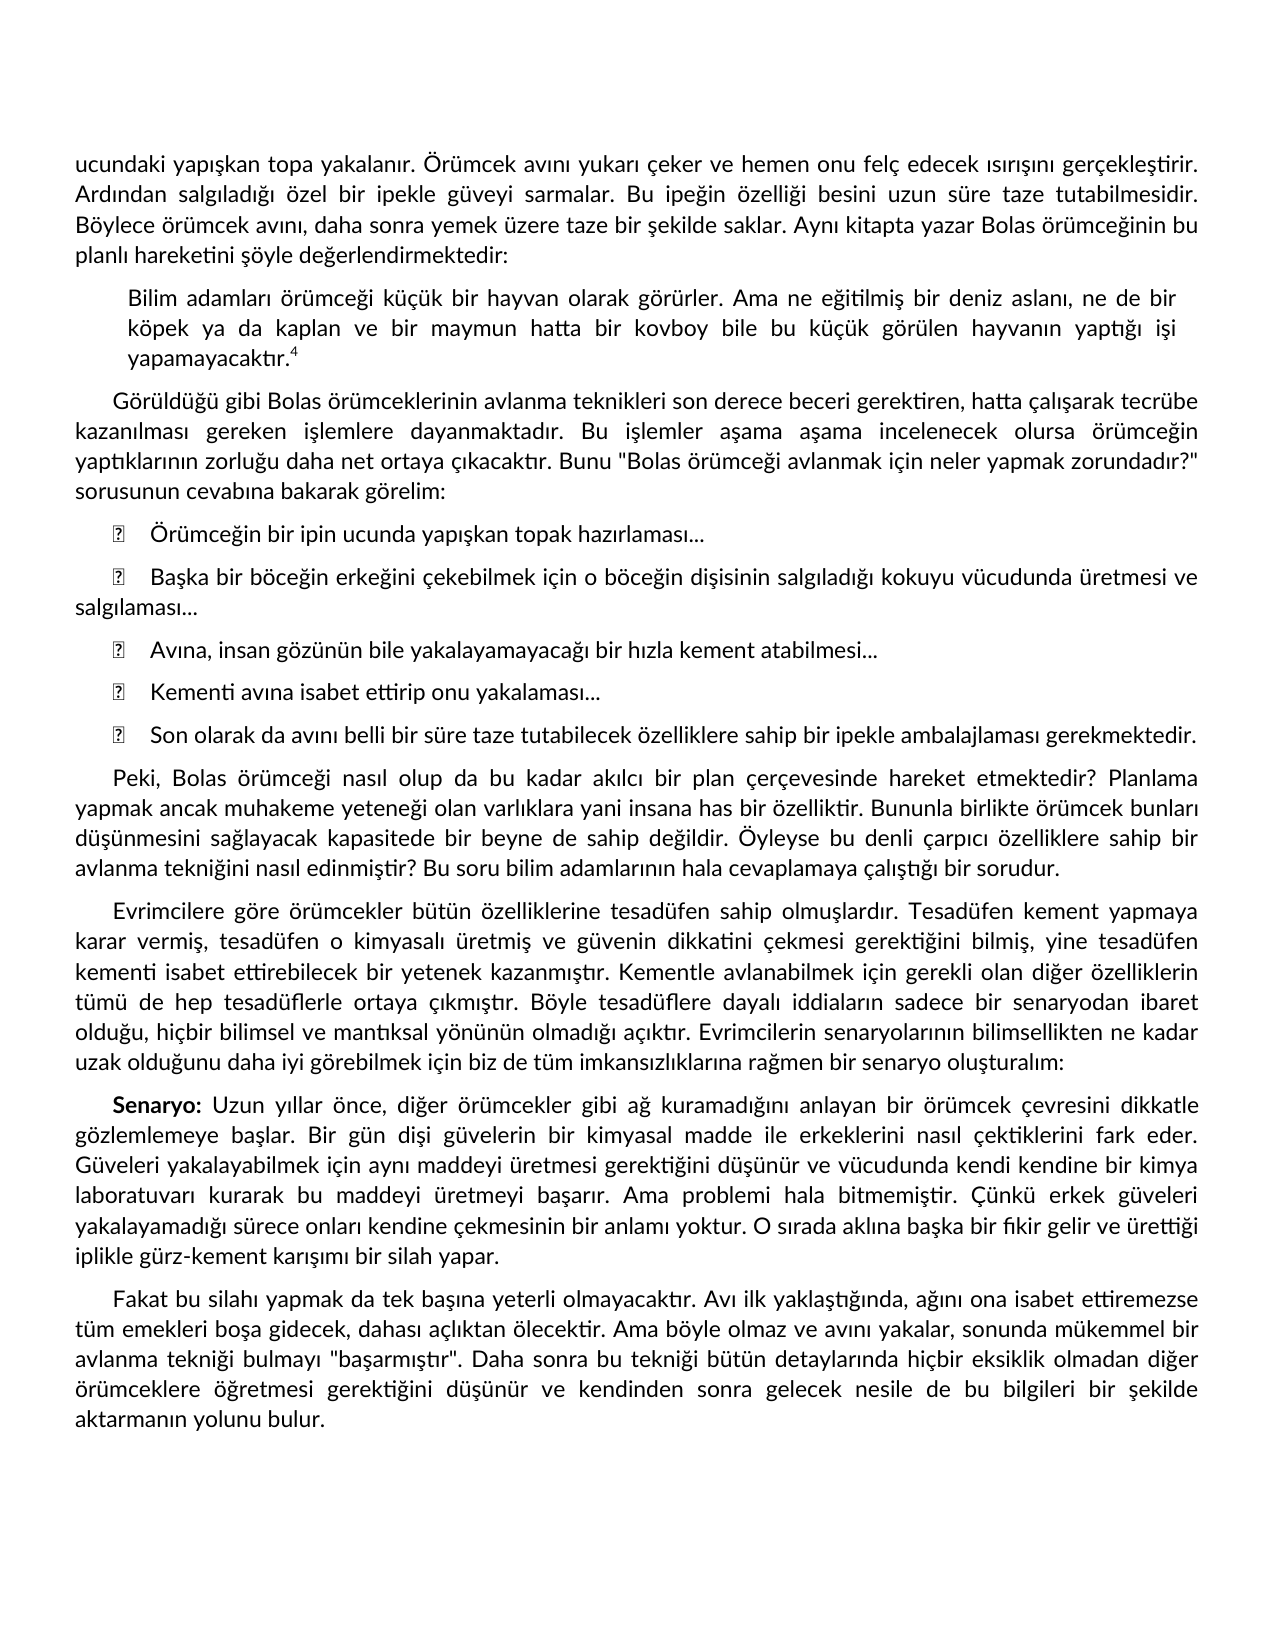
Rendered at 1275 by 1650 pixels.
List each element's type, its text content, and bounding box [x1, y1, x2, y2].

text  Avına, insan gözünün bile yakalayamayacağı bir hızla kement atabilmesi... [75, 635, 1200, 663]
text  Başka bir böceğin erkeğini çekebilmek için o böceğin dişisinin salgıladığı kokuyu vücudunda üretmesi ve salgılaması... [75, 562, 1200, 620]
text ucundaki yapışkan topa yakalanır. Örümcek avını yukarı çeker ve hemen onu felç edecek ısırışını gerçekleştirir. Ardından salgıladığı özel bir ipekle güveyi sarmalar. Bu ipeğin özelliği besini uzun süre taze tutabilmesidir. Böylece örümcek avını, daha sonra yemek üzere taze bir şekilde saklar. Aynı kitapta yazar Bolas örümceğinin bu planlı hareketini şöyle değerlendirmektedir: [75, 150, 1200, 268]
text Peki, Bolas örümceği nasıl olup da bu kadar akılcı bir plan çerçevesinde hareket etmektedir? Planlama yapmak ancak muhakeme yeteneği olan varlıklara yani insana has bir özelliktir. Bununla birlikte örümcek bunları düşünmesini sağlayacak kapasitede bir beyne de sahip değildir. Öyleyse bu denli çarpıcı özelliklere sahip bir avlanma tekniğini nasıl edinmiştir? Bu soru bilim adamlarının hala cevaplamaya çalıştığı bir sorudur. [75, 763, 1200, 882]
text Evrimcilere göre örümcekler bütün özelliklerine tesadüfen sahip olmuşlardır. Tesadüfen kement yapmaya karar vermiş, tesadüfen o kimyasalı üretmiş ve güvenin dikkatini çekmesi gerektiğini bilmiş, yine tesadüfen kementi isabet ettirebilecek bir yetenek kazanmıştır. Kementle avlanabilmek için gerekli olan diğer özelliklerin tümü de hep tesadüflerle ortaya çıkmıştır. Böyle tesadüflere dayalı iddiaların sadece bir senaryodan ibaret olduğu, hiçbir bilimsel ve mantıksal yönünün olmadığı açıktır. Evrimcilerin senaryolarının bilimsellikten ne kadar uzak olduğunu daha iyi görebilmek için biz de tüm imkansızlıklarına rağmen bir senaryo oluşturalım: [75, 897, 1200, 1075]
text Fakat bu silahı yapmak da tek başına yeterli olmayacaktır. Avı ilk yaklaştığında, ağını ona isabet ettiremezse tüm emekleri boşa gidecek, dahası açlıktan ölecektir. Ama böyle olmaz ve avını yakalar, sonunda mükemmel bir avlanma tekniği bulmayı "başarmıştır". Daha sonra bu tekniği bütün detaylarında hiçbir eksiklik olmadan diğer örümceklere öğretmesi gerektiğini düşünür ve kendinden sonra gelecek nesile de bu bilgileri bir şekilde aktarmanın yolunu bulur. [75, 1284, 1200, 1433]
text  Kementi avına isabet ettirip onu yakalaması... [75, 678, 1200, 706]
text  Örümceğin bir ipin ucunda yapışkan topak hazırlaması... [75, 520, 1200, 547]
text  Son olarak da avını belli bir süre taze tutabilecek özelliklere sahip bir ipekle ambalajlaması gerekmektedir. [75, 721, 1200, 748]
text Bilim adamları örümceği küçük bir hayvan olarak görürler. Ama ne eğitilmiş bir deniz aslanı, ne de bir köpek ya da kaplan ve bir maymun hatta bir kovboy bile bu küçük görülen hayvanın yaptığı işi yapamayacaktır.4 [127, 283, 1177, 371]
text Senaryo: Uzun yıllar önce, diğer örümcekler gibi ağ kuramadığını anlayan bir örümcek çevresini dikkatle gözlemlemeye başlar. Bir gün dişi güvelerin bir kimyasal madde ile erkeklerini nasıl çektiklerini fark eder. Güveleri yakalayabilmek için aynı maddeyi üretmesi gerektiğini düşünür ve vücudunda kendi kendine bir kimya laboratuvarı kurarak bu maddeyi üretmeyi başarır. Ama problemi hala bitmemiştir. Çünkü erkek güveleri yakalayamadığı sürece onları kendine çekmesinin bir anlamı yoktur. O sırada aklına başka bir fikir gelir ve ürettiği iplikle gürz-kement karışımı bir silah yapar. [75, 1091, 1200, 1269]
text Görüldüğü gibi Bolas örümceklerinin avlanma teknikleri son derece beceri gerektiren, hatta çalışarak tecrübe kazanılması gereken işlemlere dayanmaktadır. Bu işlemler aşama aşama incelenecek olursa örümceğin yaptıklarının zorluğu daha net ortaya çıkacaktır. Bunu "Bolas örümceği avlanmak için neler yapmak zorundadır?" sorusunun cevabına bakarak görelim: [75, 386, 1200, 504]
